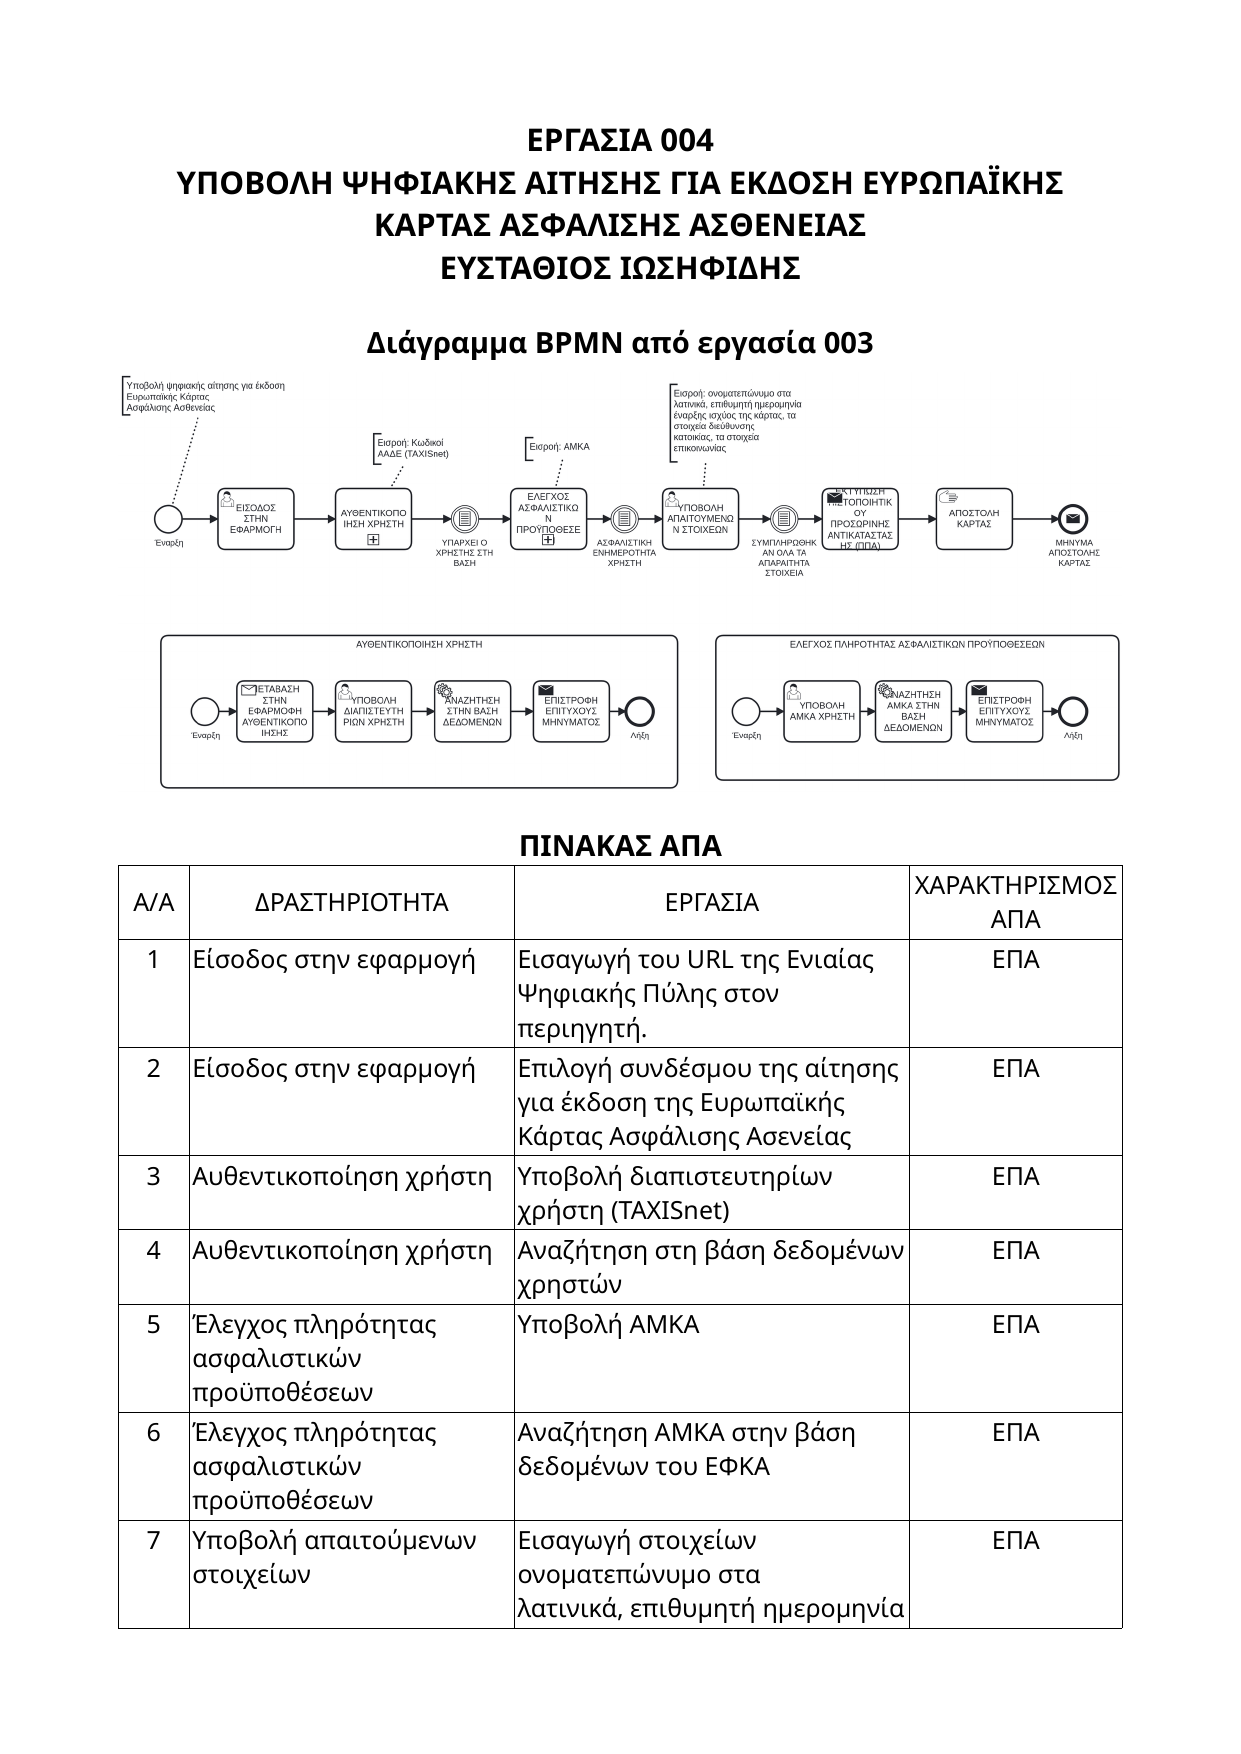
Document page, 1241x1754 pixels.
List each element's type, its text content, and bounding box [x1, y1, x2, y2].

table_cell Υποβολή απαιτούμενων στοιχείων [190, 1521, 514, 1628]
table_cell 1 [119, 940, 189, 1047]
table_header ΧΑΡΑΚΤΗΡΙΣΜΟΣ ΑΠΑ [910, 866, 1122, 939]
table_header ΔΡΑΣΤΗΡΙΟΤΗΤΑ [190, 866, 514, 939]
text ΕΥΣΤΑΘΙΟΣ ΙΩΣΗΦΙΔΗΣ [118, 246, 1122, 288]
table_cell Αναζήτηση ΑΜΚΑ στην βάση δεδομένων του ΕΦΚΑ [515, 1413, 909, 1520]
table_cell Επιλογή συνδέσμου της αίτησης για έκδοση της Ευρωπαϊκής Κάρτας Ασφάλισης Ασενείας [515, 1048, 909, 1155]
table_cell Εισαγωγή στοιχείων ονοματεπώνυμο στα λατινικά, επιθυμητή ημερομηνία [515, 1521, 909, 1628]
text Διάγραμμα BPMN από εργασία 003 [118, 323, 1122, 362]
table_cell 6 [119, 1413, 189, 1520]
text ΥΠΟΒΟΛΗ ΨΗΦΙΑΚΗΣ ΑΙΤΗΣΗΣ ΓΙΑ ΕΚΔΟΣΗ ΕΥΡΩΠΑΪΚΗΣ ΚΑΡΤΑΣ ΑΣΦΑΛΙΣΗΣ ΑΣΘΕΝΕΙΑΣ [118, 161, 1122, 246]
table_cell 3 [119, 1156, 189, 1229]
table_cell Αναζήτηση στη βάση δεδομένων χρηστών [515, 1230, 909, 1303]
table_cell Υποβολή διαπιστευτηρίων χρήστη (TAXISnet) [515, 1156, 909, 1229]
table_cell ΕΠΑ [910, 1230, 1122, 1303]
table_header Α/Α [119, 866, 189, 939]
text ΕΡΓΑΣΙΑ 004 [118, 118, 1122, 161]
table_cell ΕΠΑ [910, 1413, 1122, 1520]
text ΠΙΝΑΚΑΣ ΑΠΑ [118, 825, 1122, 865]
table_cell ΕΠΑ [910, 1156, 1122, 1229]
table_cell Εισαγωγή του URL της Ενιαίας Ψηφιακής Πύλης στον περιηγητή. [515, 940, 909, 1047]
picture [118, 372, 1123, 792]
table_cell 4 [119, 1230, 189, 1303]
table_cell 5 [119, 1305, 189, 1412]
table_cell Υποβολή ΑΜΚΑ [515, 1305, 909, 1412]
table_cell 7 [119, 1521, 189, 1628]
table_cell Είσοδος στην εφαρμογή [190, 1048, 514, 1155]
table_cell ΕΠΑ [910, 1521, 1122, 1628]
table_cell ΕΠΑ [910, 940, 1122, 1047]
table_cell Είσοδος στην εφαρμογή [190, 940, 514, 1047]
table_cell Έλεγχος πληρότητας ασφαλιστικών προϋποθέσεων [190, 1413, 514, 1520]
table_cell ΕΠΑ [910, 1305, 1122, 1412]
table_cell Αυθεντικοποίηση χρήστη [190, 1156, 514, 1229]
table_cell Έλεγχος πληρότητας ασφαλιστικών προϋποθέσεων [190, 1305, 514, 1412]
table_cell 2 [119, 1048, 189, 1155]
table_header ΕΡΓΑΣΙΑ [515, 866, 909, 939]
table_cell Αυθεντικοποίηση χρήστη [190, 1230, 514, 1303]
table_cell ΕΠΑ [910, 1048, 1122, 1155]
